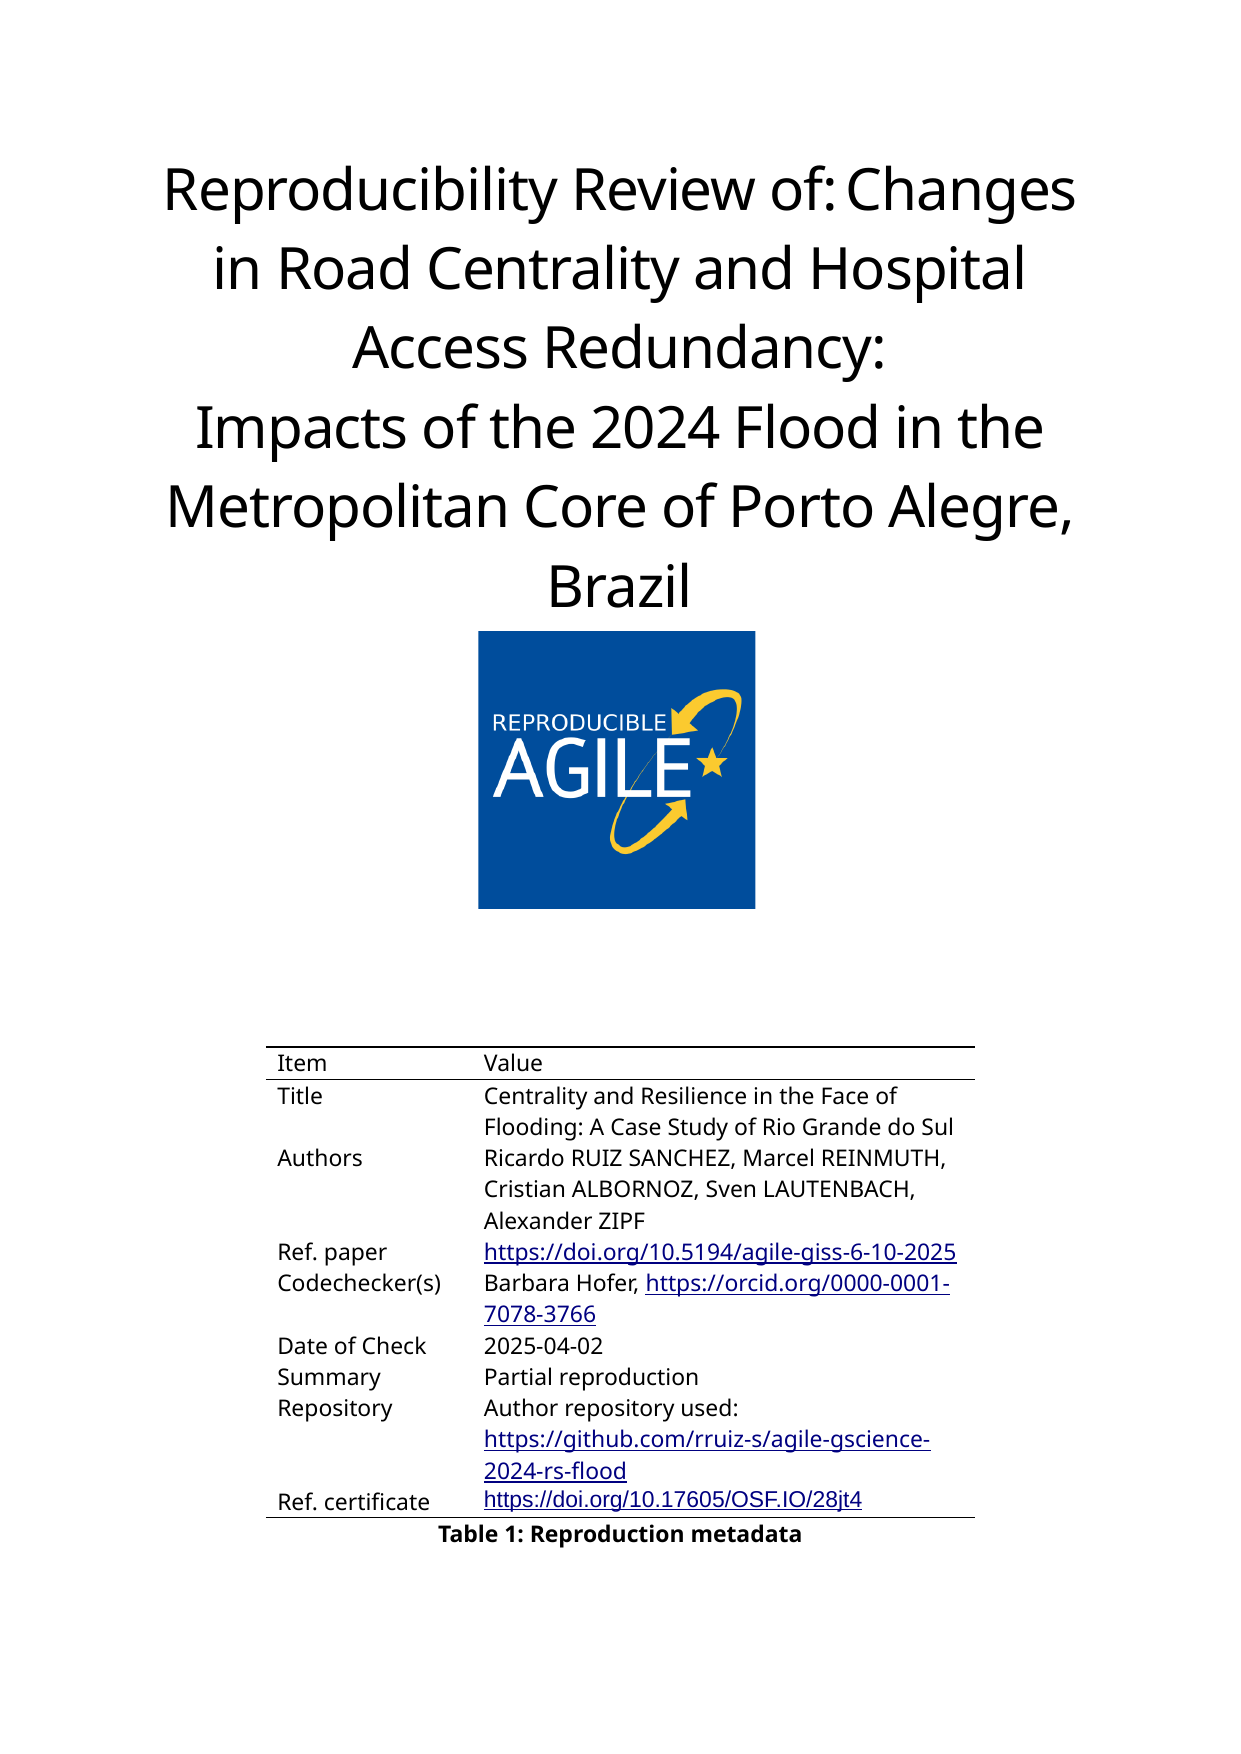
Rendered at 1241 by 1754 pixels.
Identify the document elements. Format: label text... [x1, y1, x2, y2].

table_cell Summary [266, 1361, 472, 1392]
table_cell Ref. certificate [266, 1486, 472, 1517]
table_cell Ref. paper [266, 1236, 472, 1267]
text Table 1: Reproduction metadata [148, 1518, 1093, 1549]
table_cell Ricardo RUIZ SANCHEZ, Marcel REINMUTH, Cristian ALBORNOZ, Sven LAUTENBACH, Alexander ZIPF [473, 1142, 974, 1236]
table_cell Date of Check [266, 1330, 472, 1361]
picture [478, 631, 756, 909]
table_cell https://doi.org/10.17605/OSF.IO/28jt4 [473, 1486, 974, 1517]
table_cell Centrality and Resilience in the Face of Flooding: A Case Study of Rio Grande do Sul [473, 1080, 974, 1142]
table_header Value [473, 1048, 974, 1079]
table_cell https://doi.org/10.5194/agile-giss-6-10-2025 [473, 1236, 974, 1267]
table_cell 2025-04-02 [473, 1330, 974, 1361]
table_cell Authors [266, 1142, 472, 1236]
table_cell Title [266, 1080, 472, 1142]
text Reproducibility Review of: Changes in Road Centrality and Hospital Access Redundancy: [148, 148, 1093, 386]
table_header Item [266, 1048, 472, 1079]
text Impacts of the 2024 Flood in the Metropolitan Core of Porto Alegre, Brazil [148, 386, 1093, 624]
table_cell Repository [266, 1392, 472, 1486]
table_cell Author repository used: https://github.com/rruiz-s/agile-gscience-2024-rs-flood [473, 1392, 974, 1486]
table_cell Codechecker(s) [266, 1267, 472, 1330]
table_cell Barbara Hofer, https://orcid.org/0000-0001-7078-3766 [473, 1267, 974, 1330]
table_cell Partial reproduction [473, 1361, 974, 1392]
